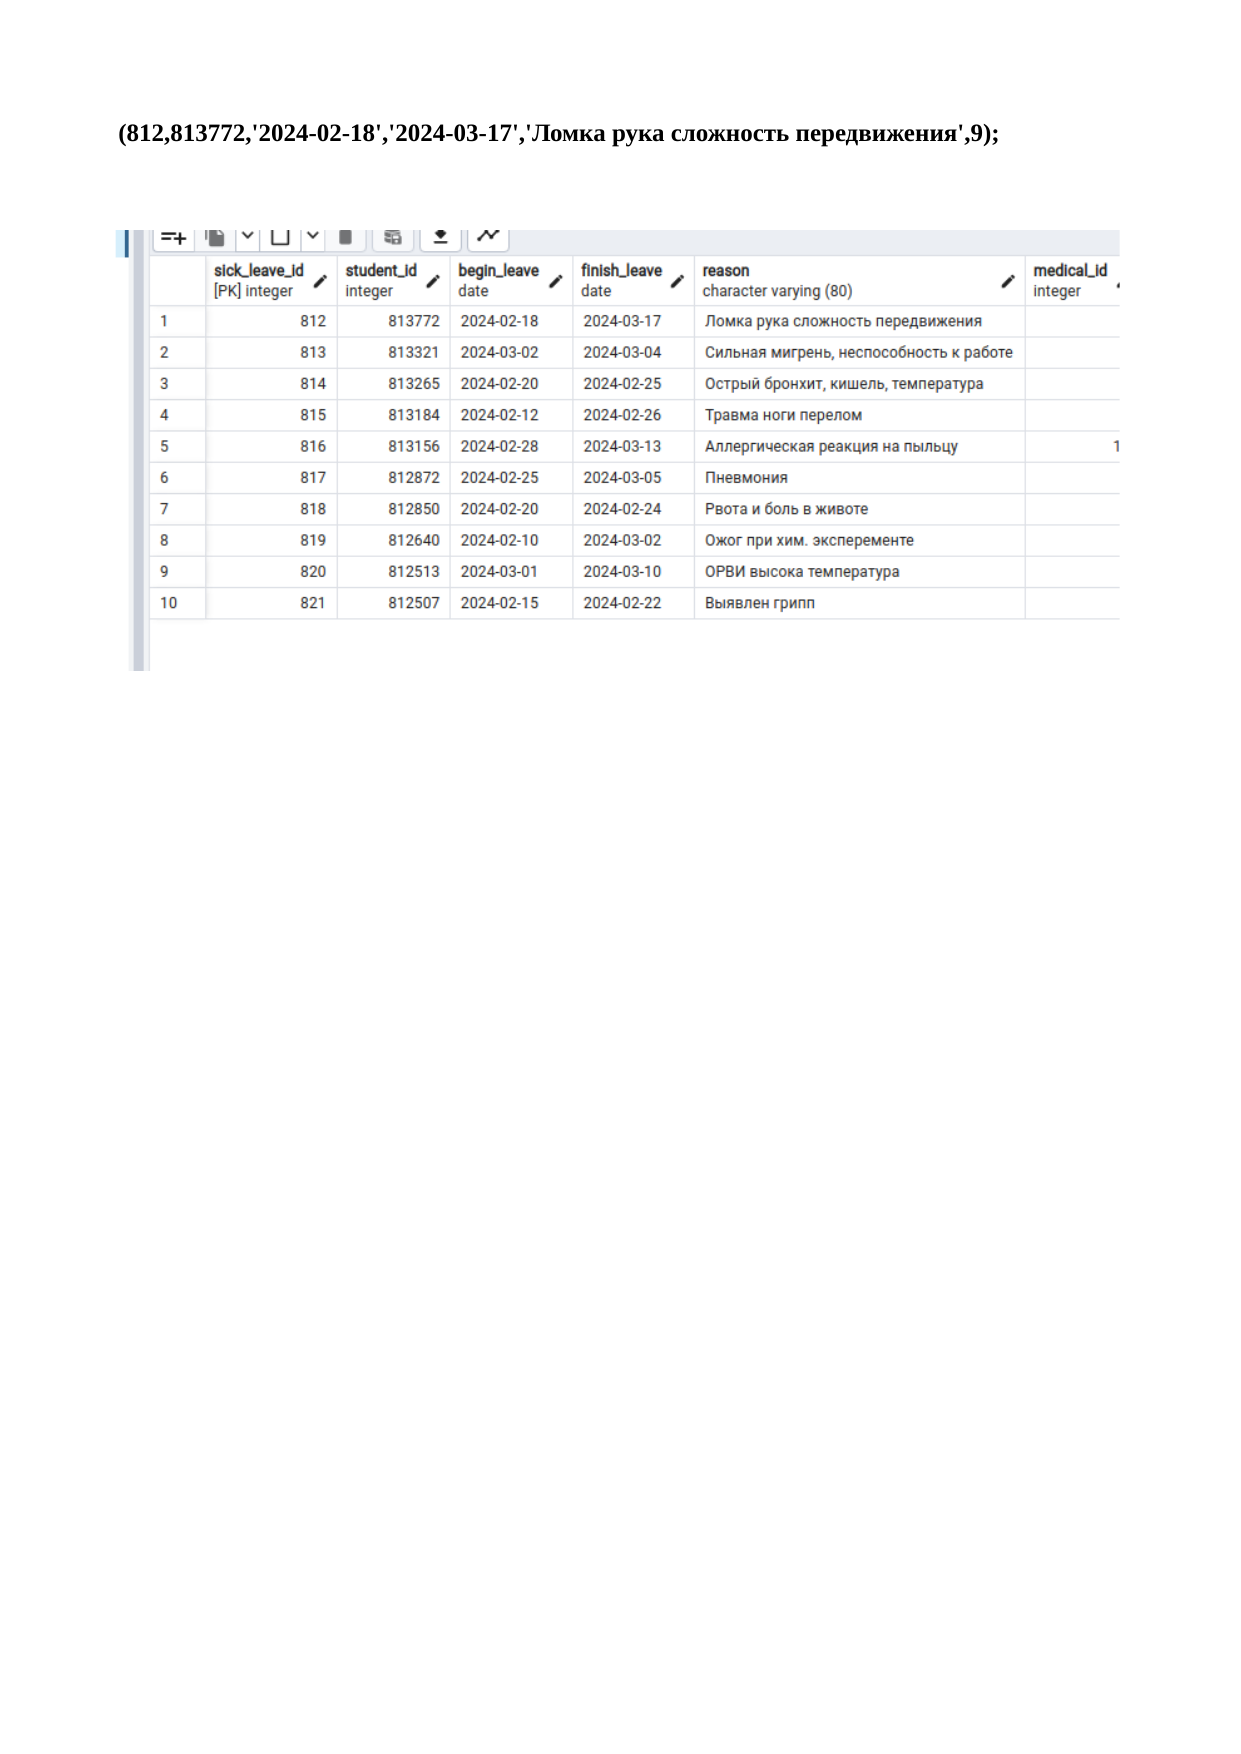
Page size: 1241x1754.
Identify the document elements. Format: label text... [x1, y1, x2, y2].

text (812,813772,'2024-02-18','2024-03-17','Ломка рука сложность передвижения',9); [118, 118, 1122, 757]
picture [115, 230, 1120, 671]
